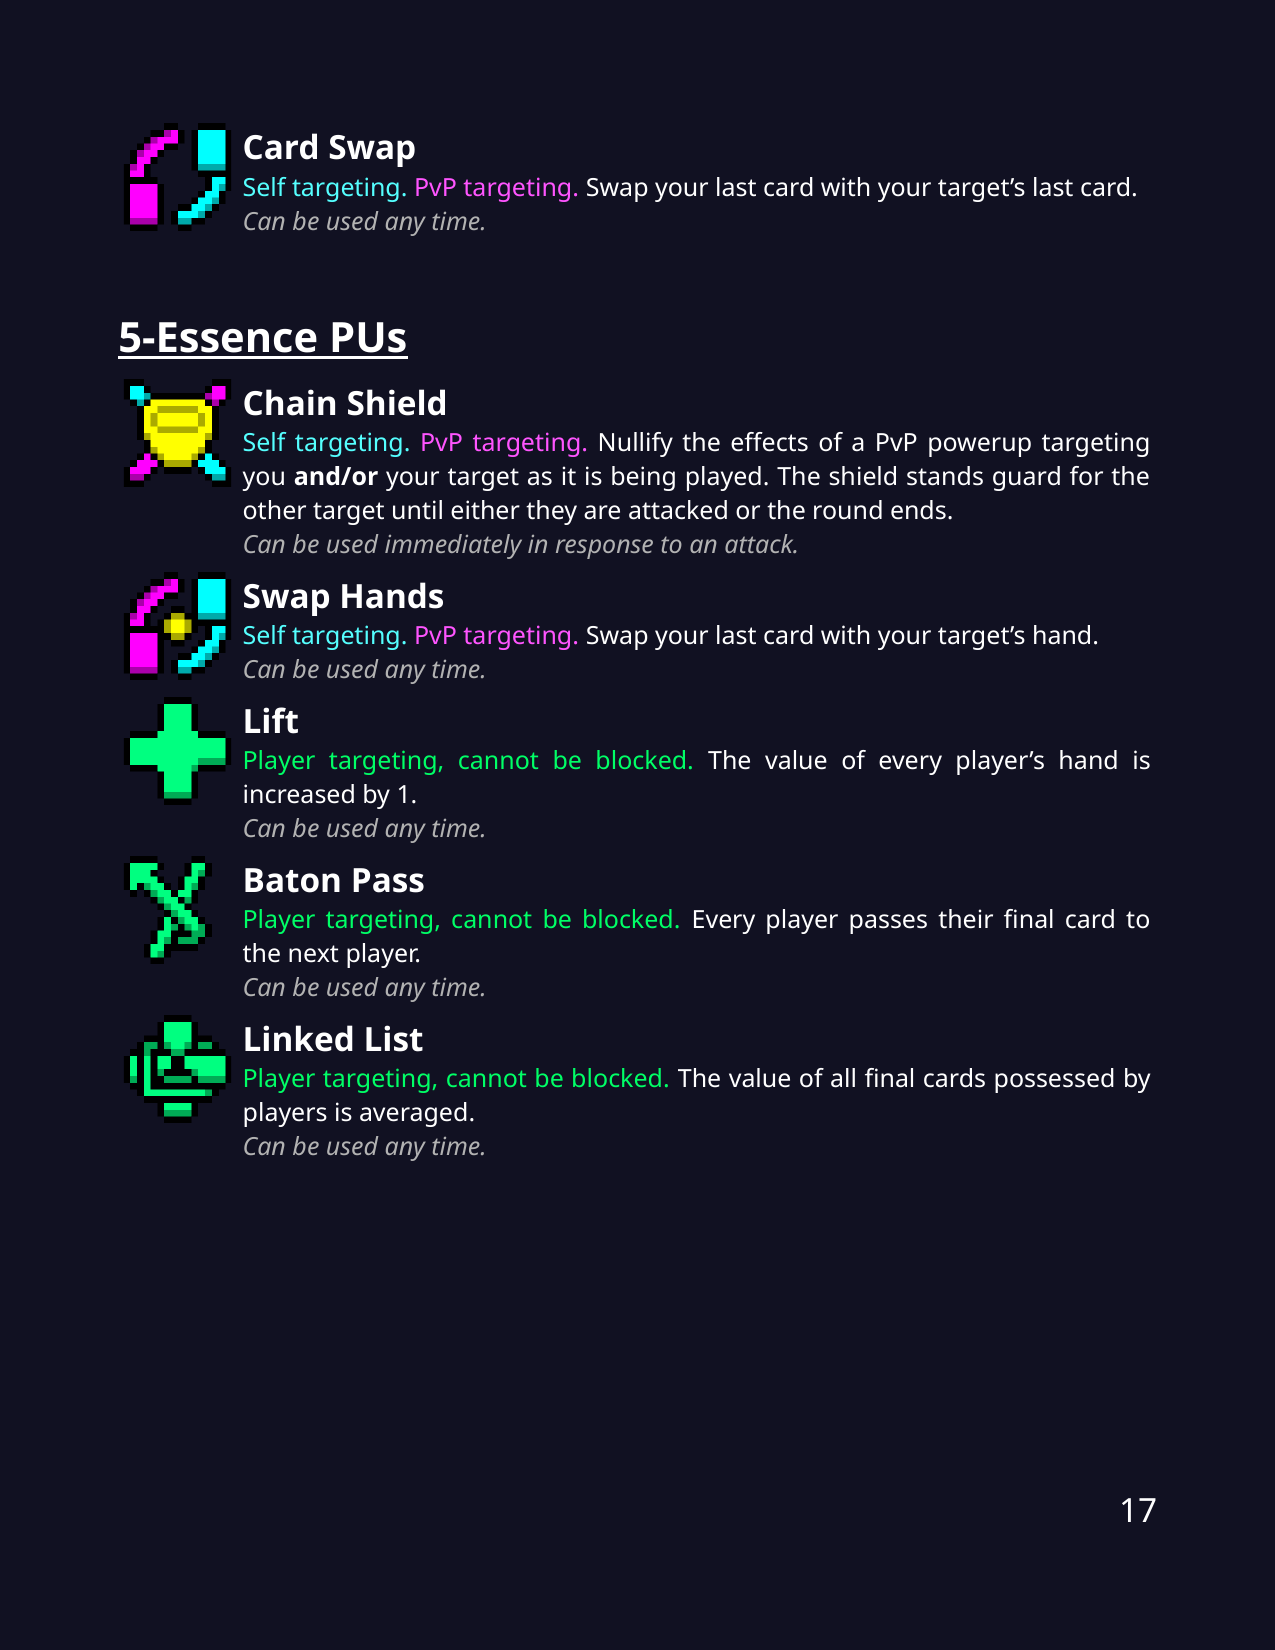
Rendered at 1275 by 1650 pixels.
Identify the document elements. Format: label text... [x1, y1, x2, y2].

picture [123, 379, 232, 487]
table_cell [118, 118, 237, 243]
table_cell [118, 692, 237, 851]
table_header [118, 374, 237, 567]
table_cell Baton Pass Player targeting, cannot be blocked. Every player passes their final card to the next player. Can be used any time. [237, 851, 1157, 1010]
picture [123, 123, 232, 231]
picture [123, 697, 232, 805]
picture [123, 572, 232, 680]
table_header Chain Shield Self targeting. PvP targeting. Nullify the effects of a PvP powerup targeting you and/or your target as it is being played. The shield stands guard for the other target until either they are attacked or the round ends. Can be used immediately in response to an attack. [237, 374, 1157, 567]
table_cell [118, 567, 237, 692]
table_cell Linked List Player targeting, cannot be blocked. The value of all final cards possessed by players is averaged. Can be used any time. [237, 1010, 1157, 1169]
table_cell Lift Player targeting, cannot be blocked. The value of every player’s hand is increased by 1. Can be used any time. [237, 692, 1157, 851]
table_cell [118, 851, 237, 1010]
picture [123, 856, 232, 964]
table_cell Card Swap Self targeting. PvP targeting. Swap your last card with your target’s last card. Can be used any time. [237, 118, 1157, 243]
table_cell [118, 1010, 237, 1169]
table_cell Swap Hands Self targeting. PvP targeting. Swap your last card with your target’s hand. Can be used any time. [237, 567, 1157, 692]
text 5-Essence PUs [118, 308, 1157, 365]
picture [123, 1015, 232, 1123]
